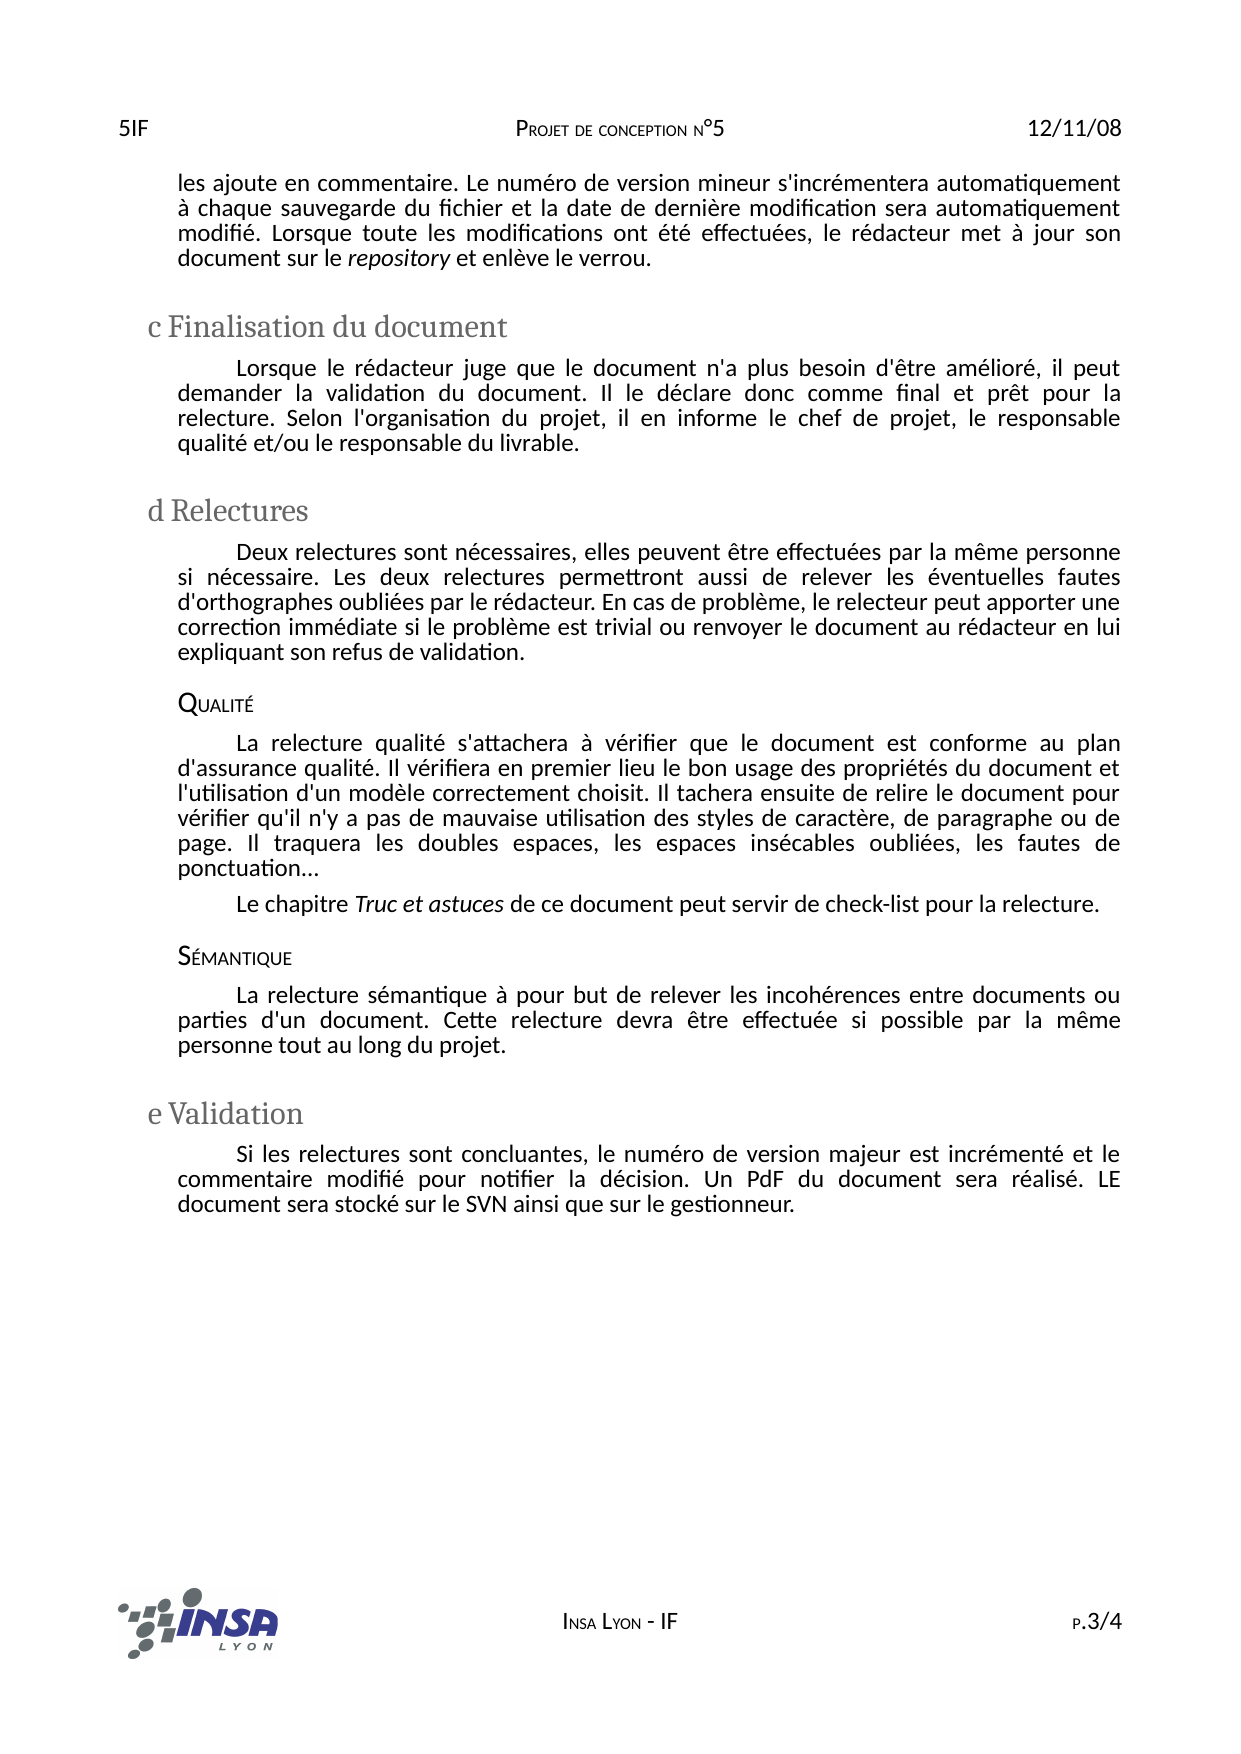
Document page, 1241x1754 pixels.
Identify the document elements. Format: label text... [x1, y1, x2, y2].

text Si les relectures sont concluantes, le numéro de version majeur est incrémenté et le commentaire modifié pour notifier la décision. Un PdF du document sera réalisé. LE document sera stocké sur le SVN ainsi que sur le gestionneur. [177, 1144, 1122, 1219]
text La relecture qualité s'attachera à vérifier que le document est conforme au plan d'assurance qualité. Il vérifiera en premier lieu le bon usage des propriétés du document et l'utilisation d'un modèle correctement choisit. Il tachera ensuite de relire le document pour vérifier qu'il n'y a pas de mauvaise utilisation des styles de caractère, de paragraphe ou de page. Il traquera les doubles espaces, les espaces insécables oubliées, les fautes de ponctuation... [177, 732, 1122, 882]
subtitle Validation [118, 1095, 1122, 1132]
text La relecture sémantique à pour but de relever les incohérences entre documents ou parties d'un document. Cette relecture devra être effectuée si possible par la même personne tout au long du projet. [177, 984, 1122, 1059]
subtitle Sémantique [118, 943, 1122, 973]
text Lorsque le rédacteur juge que le document n'a plus besoin d'être amélioré, il peut demander la validation du document. Il le déclare donc comme final et prêt pour la relecture. Selon l'organisation du projet, il en informe le chef de projet, le responsable qualité et/ou le responsable du livrable. [177, 357, 1122, 457]
text Deux relectures sont nécessaires, elles peuvent être effectuées par la même personne si nécessaire. Les deux relectures permettront aussi de relever les éventuelles fautes d'orthographes oubliées par le rédacteur. En cas de problème, le relecteur peut apporter une correction immédiate si le problème est trivial ou renvoyer le document au rédacteur en lui expliquant son refus de validation. [177, 542, 1122, 667]
subtitle Qualité [118, 690, 1122, 720]
subtitle Relectures [118, 493, 1122, 530]
text Le chapitre Truc et astuces de ce document peut servir de check-list pour la relecture. [177, 894, 1122, 919]
picture [118, 1588, 278, 1659]
subtitle Finalisation du document [118, 308, 1122, 345]
text les ajoute en commentaire. Le numéro de version mineur s'incrémentera automatiquement à chaque sauvegarde du fichier et la date de dernière modification sera automatiquement modifié. Lorsque toute les modifications ont été effectuées, le rédacteur met à jour son document sur le repository et enlève le verrou. [177, 173, 1122, 273]
